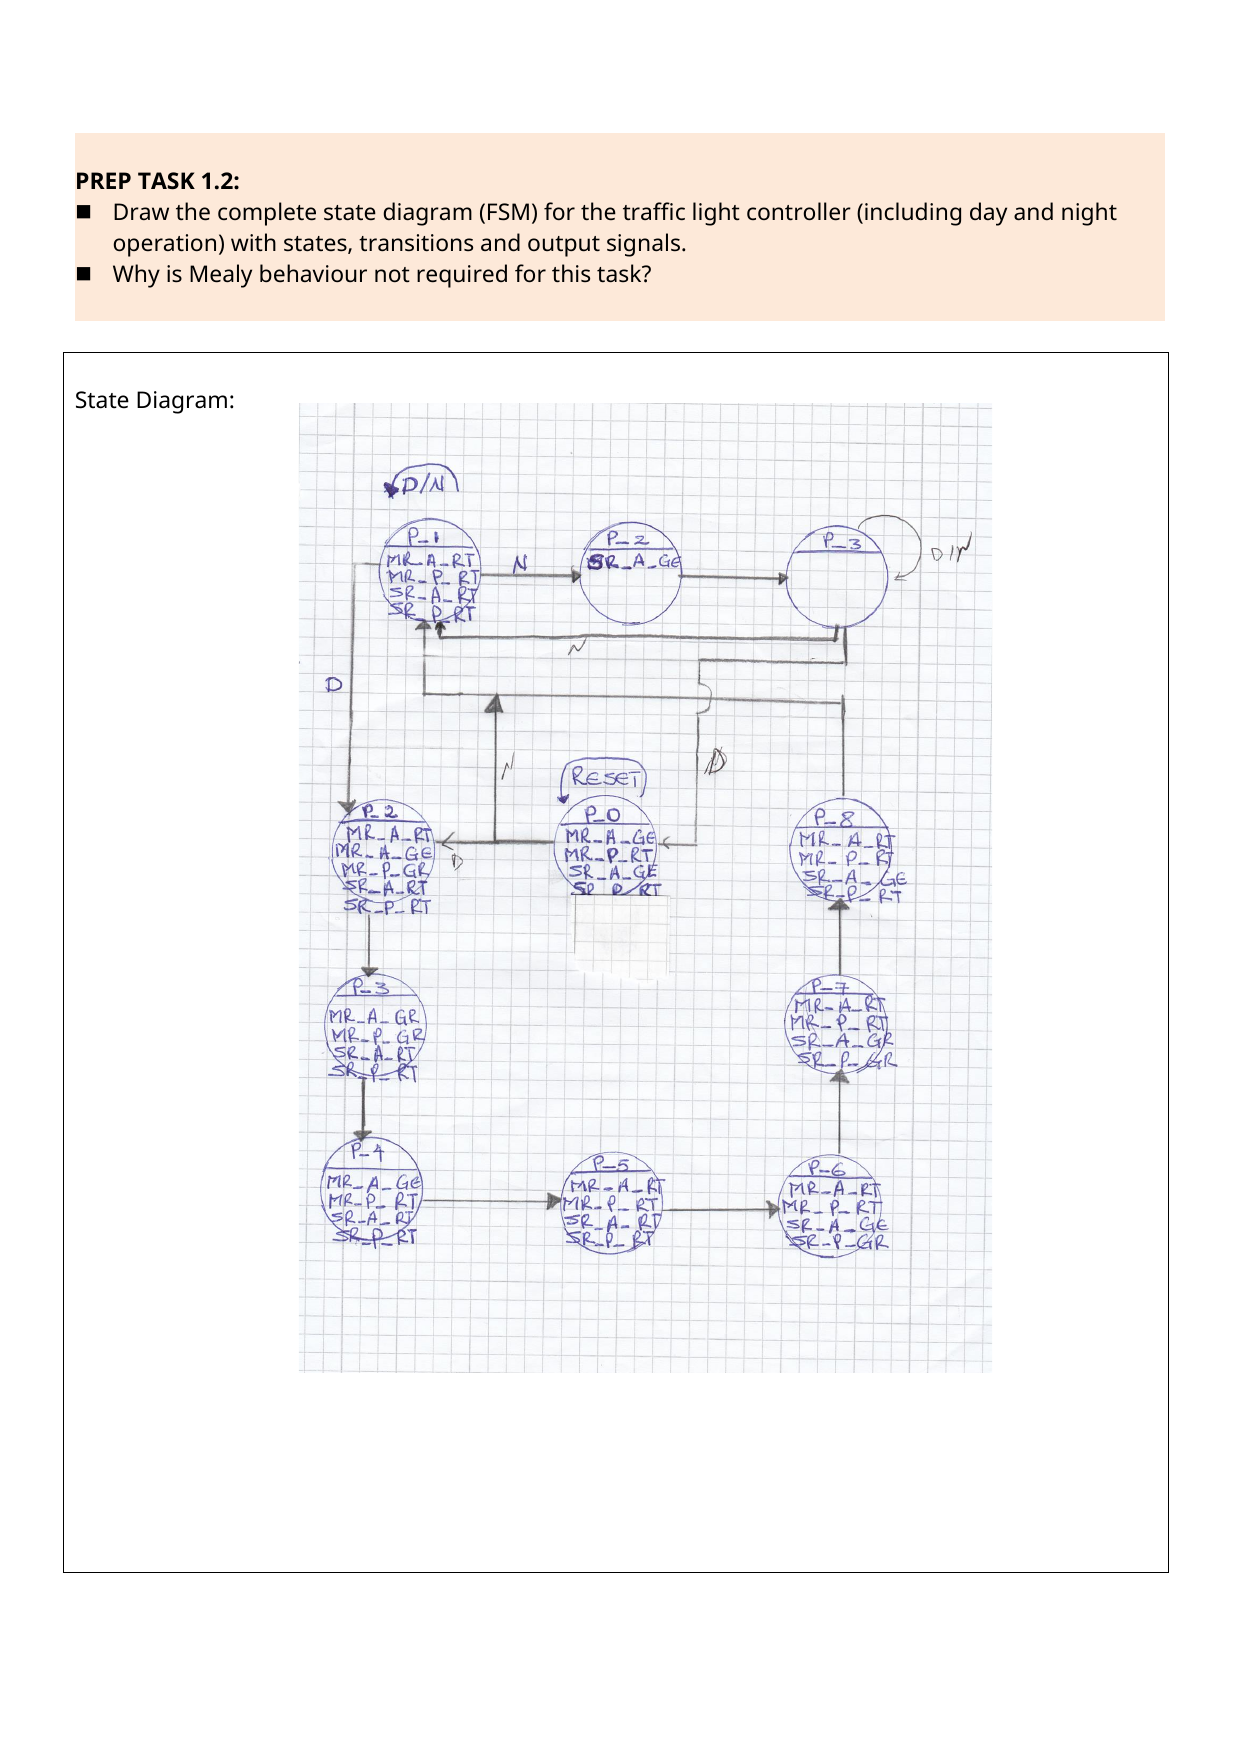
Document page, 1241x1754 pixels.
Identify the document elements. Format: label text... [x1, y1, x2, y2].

list Draw the complete state diagram (FSM) for the traffic light controller (including day and night operation) with states, transitions and output signals. [75, 196, 1165, 258]
list Why is Mealy behaviour not required for this task? [75, 258, 1165, 289]
picture [298, 403, 993, 1373]
text PREP TASK 1.2: [75, 133, 1165, 196]
table_header State Diagram: [64, 353, 1168, 1572]
